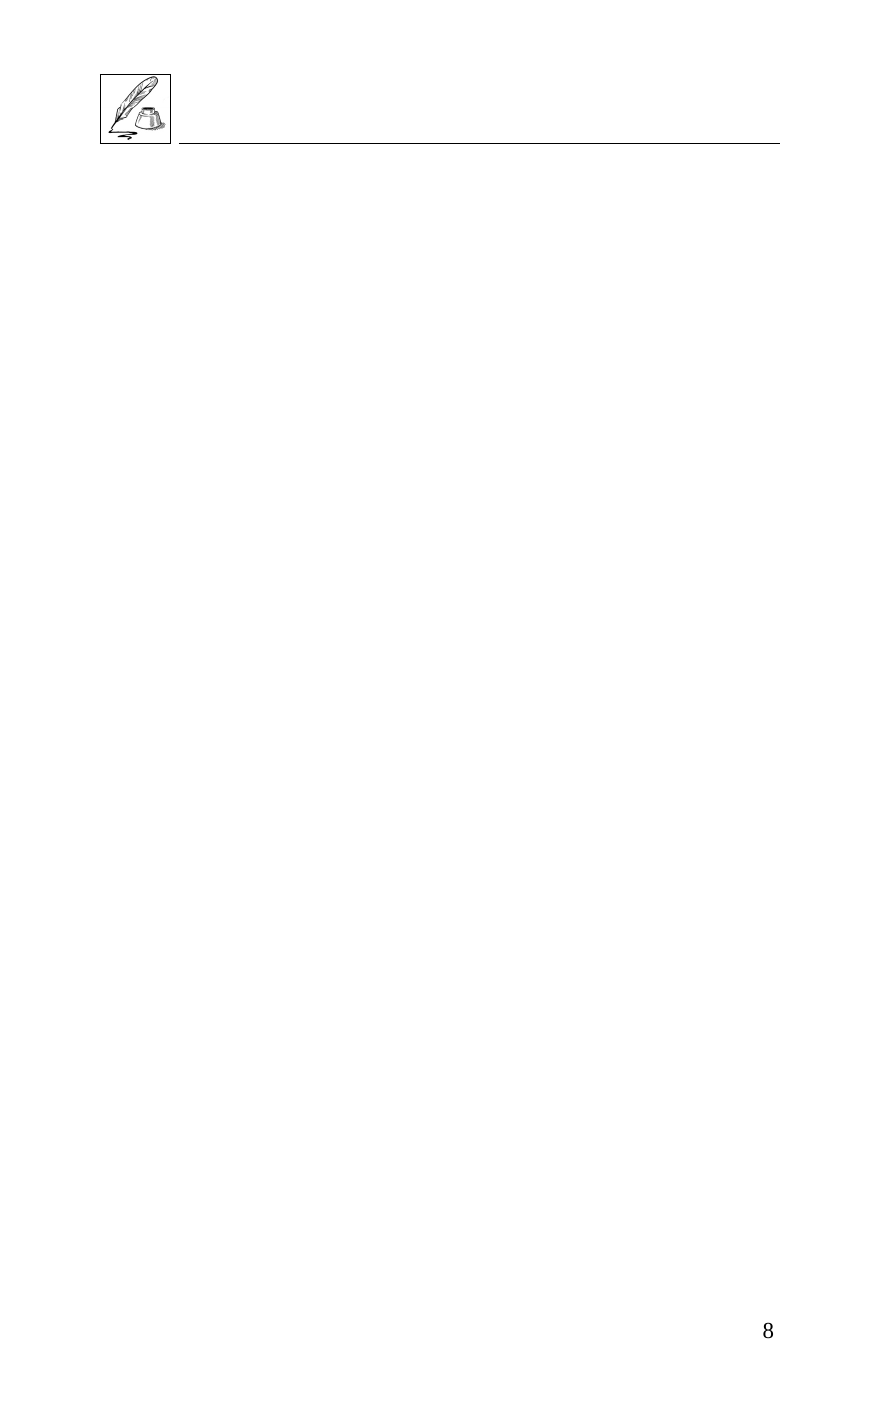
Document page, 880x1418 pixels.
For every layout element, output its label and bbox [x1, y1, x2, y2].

picture [101, 75, 170, 143]
